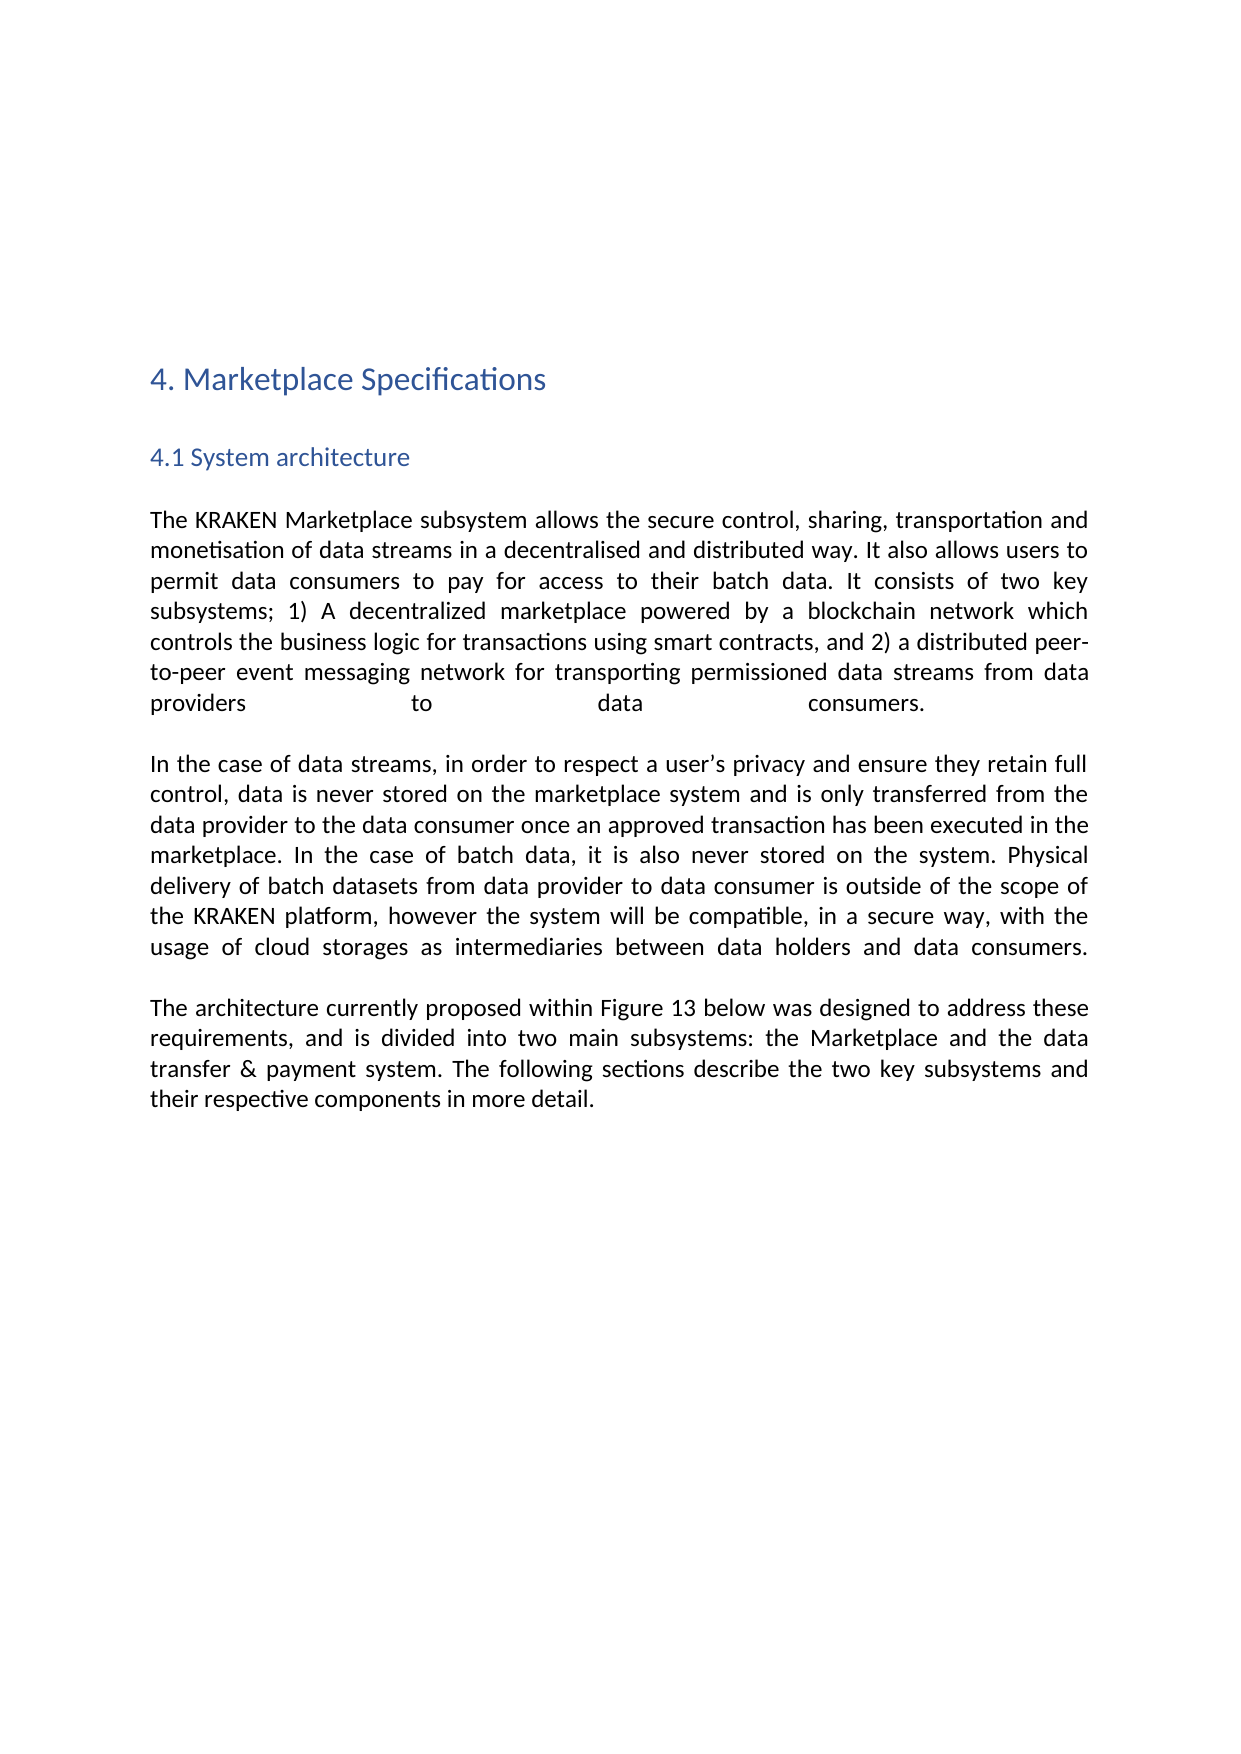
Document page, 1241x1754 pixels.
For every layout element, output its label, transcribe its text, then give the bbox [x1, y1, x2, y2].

subtitle 4. Marketplace Specifications [150, 358, 1090, 399]
text The KRAKEN Marketplace subsystem allows the secure control, sharing, transportation and monetisation of data streams in a decentralised and distributed way. It also allows users to permit data consumers to pay for access to their batch data. It consists of two key subsystems; 1) A decentralized marketplace powered by a blockchain network which controls the business logic for transactions using smart contracts, and 2) a distributed peer-to-peer event messaging network for transporting permissioned data streams from data providers to data consumers. In the case of data streams, in order to respect a user’s privacy and ensure they retain full control, data is never stored on the marketplace system and is only transferred from the data provider to the data consumer once an approved transaction has been executed in the marketplace. In the case of batch data, it is also never stored on the system. Physical delivery of batch datasets from data provider to data consumer is outside of the scope of the KRAKEN platform, however the system will be compatible, in a secure way, with the usage of cloud storages as intermediaries between data holders and data consumers. The architecture currently proposed within Figure 13 below was designed to address these requirements, and is divided into two main subsystems: the Marketplace and the data transfer & payment system. The following sections describe the two key subsystems and their respective components in more detail. [150, 504, 1090, 1114]
subtitle 4.1 System architecture [150, 440, 1090, 473]
